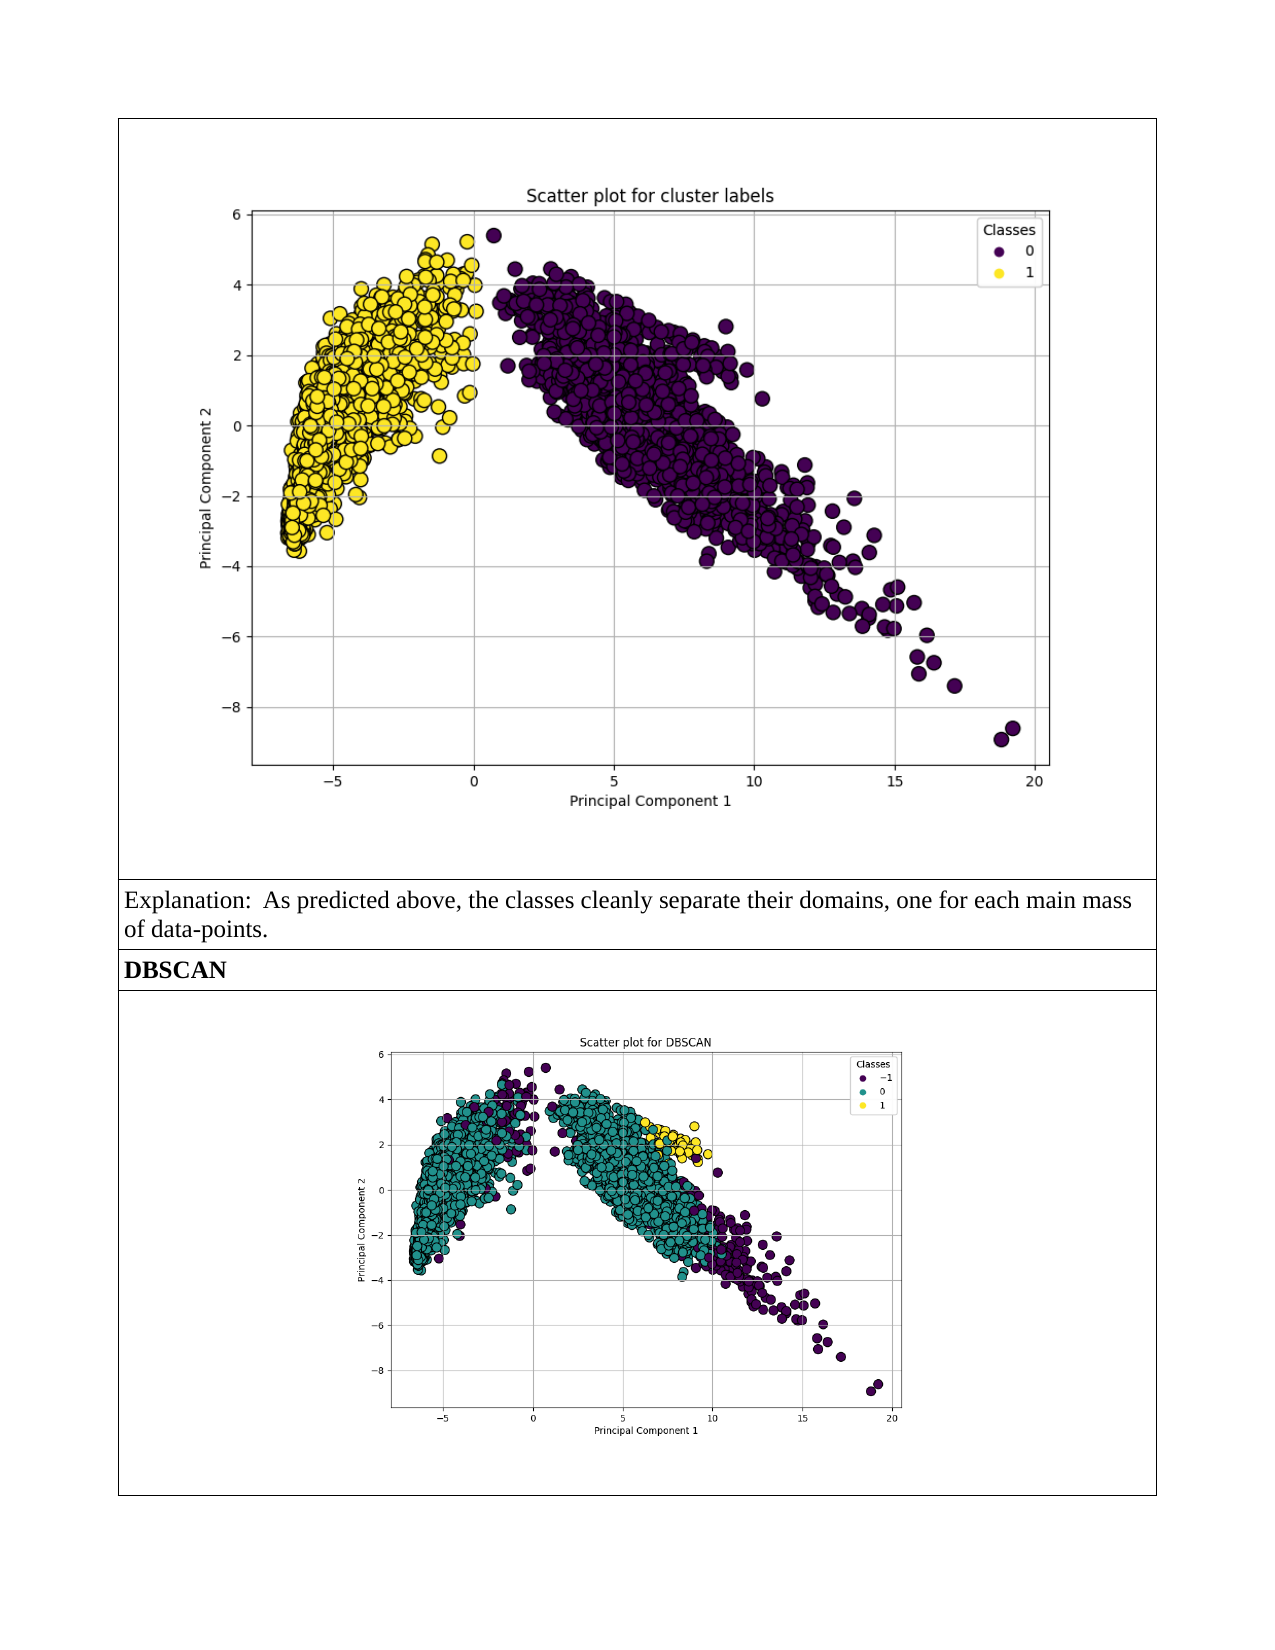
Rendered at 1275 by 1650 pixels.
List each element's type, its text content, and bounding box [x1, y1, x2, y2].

picture [123, 125, 1152, 844]
table_cell [119, 991, 1156, 1495]
table_cell Explanation: As predicted above, the classes cleanly separate their domains, one for each main mass of data-points. [119, 880, 1156, 948]
picture [308, 996, 967, 1458]
table_cell [119, 119, 1156, 878]
table_cell DBSCAN [119, 950, 1156, 990]
